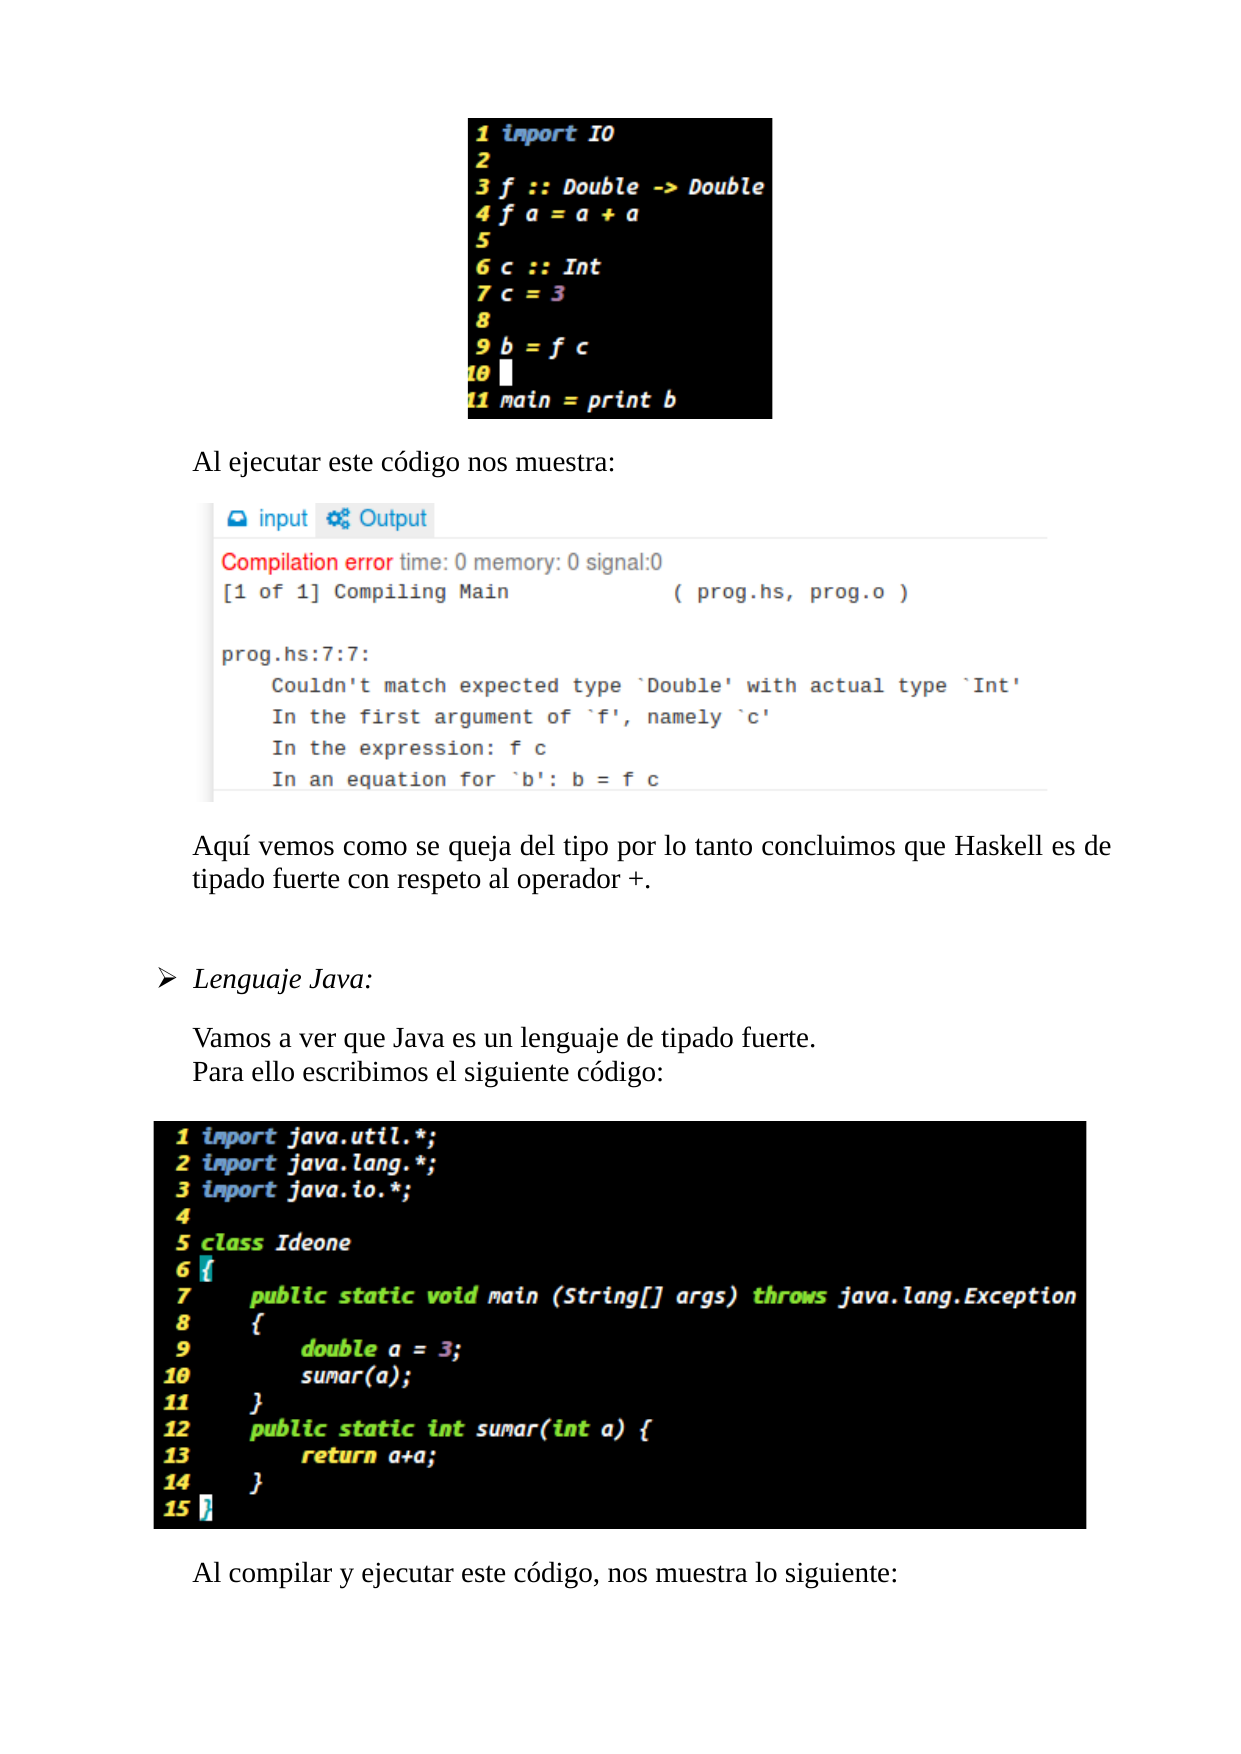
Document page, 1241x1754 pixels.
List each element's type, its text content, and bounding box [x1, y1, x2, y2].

list Lenguaje Java: [156, 961, 1122, 995]
picture [153, 1121, 1087, 1529]
picture [467, 118, 773, 419]
text Al ejecutar este código nos muestra: [118, 444, 1122, 478]
text Aquí vemos como se queja del tipo por lo tanto concluimos que Haskell es de tipado fuerte con respeto al operador +. [118, 828, 1122, 895]
text Al compilar y ejecutar este código, nos muestra lo siguiente: [118, 1555, 1122, 1588]
text Para ello escribimos el siguiente código: [118, 1054, 1122, 1088]
picture [192, 503, 1048, 802]
text Vamos a ver que Java es un lenguaje de tipado fuerte. [118, 1021, 1122, 1054]
